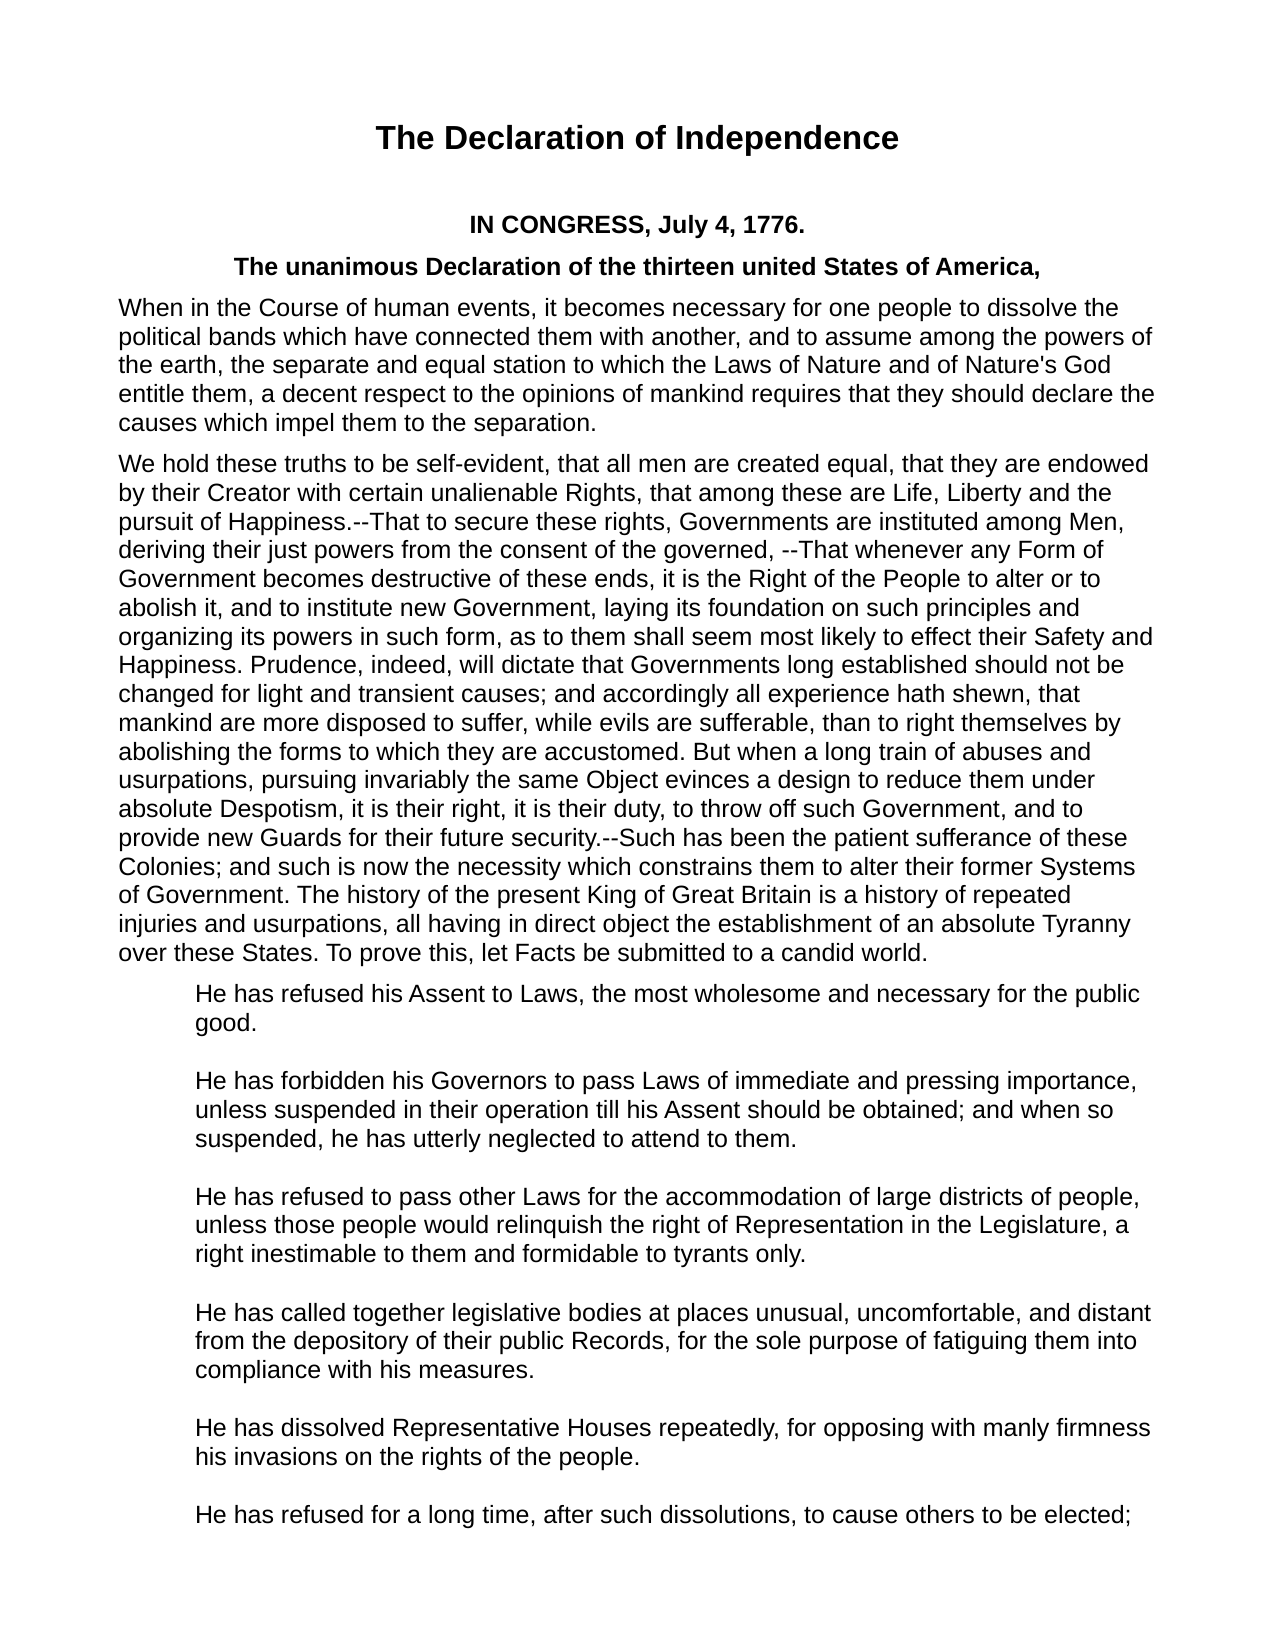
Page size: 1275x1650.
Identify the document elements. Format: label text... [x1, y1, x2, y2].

text He has dissolved Representative Houses repeatedly, for opposing with manly firmness his invasions on the rights of the people. [195, 1413, 1157, 1471]
text He has called together legislative bodies at places unusual, uncomfortable, and distant from the depository of their public Records, for the sole purpose of fatiguing them into compliance with his measures. [195, 1297, 1157, 1384]
text He has refused his Assent to Laws, the most wholesome and necessary for the public good. [195, 979, 1157, 1037]
text When in the Course of human events, it becomes necessary for one people to dissolve the political bands which have connected them with another, and to assume among the powers of the earth, the separate and equal station to which the Laws of Nature and of Nature's God entitle them, a decent respect to the opinions of mankind requires that they should declare the causes which impel them to the separation. [118, 293, 1157, 437]
text The unanimous Declaration of the thirteen united States of America, [118, 252, 1157, 280]
text He has refused to pass other Laws for the accommodation of large districts of people, unless those people would relinquish the right of Representation in the Legislature, a right inestimable to them and formidable to tyrants only. [195, 1182, 1157, 1268]
text IN CONGRESS, July 4, 1776. [118, 210, 1157, 239]
text We hold these truths to be self-evident, that all men are created equal, that they are endowed by their Creator with certain unalienable Rights, that among these are Life, Liberty and the pursuit of Happiness.--That to secure these rights, Governments are instituted among Men, deriving their just powers from the consent of the governed, --That whenever any Form of Government becomes destructive of these ends, it is the Right of the People to alter or to abolish it, and to institute new Government, laying its foundation on such principles and organizing its powers in such form, as to them shall seem most likely to effect their Safety and Happiness. Prudence, indeed, will dictate that Governments long established should not be changed for light and transient causes; and accordingly all experience hath shewn, that mankind are more disposed to suffer, while evils are sufferable, than to right themselves by abolishing the forms to which they are accustomed. But when a long train of abuses and usurpations, pursuing invariably the same Object evinces a design to reduce them under absolute Despotism, it is their right, it is their duty, to throw off such Government, and to provide new Guards for their future security.--Such has been the patient sufferance of these Colonies; and such is now the necessity which constrains them to alter their former Systems of Government. The history of the present King of Great Britain is a history of repeated injuries and usurpations, all having in direct object the establishment of an absolute Tyranny over these States. To prove this, let Facts be submitted to a candid world. [118, 449, 1157, 967]
text He has forbidden his Governors to pass Laws of immediate and pressing importance, unless suspended in their operation till his Assent should be obtained; and when so suspended, he has utterly neglected to attend to them. [195, 1066, 1157, 1152]
text The Declaration of Independence [118, 118, 1157, 157]
text He has refused for a long time, after such dissolutions, to cause others to be elected; [195, 1500, 1157, 1529]
